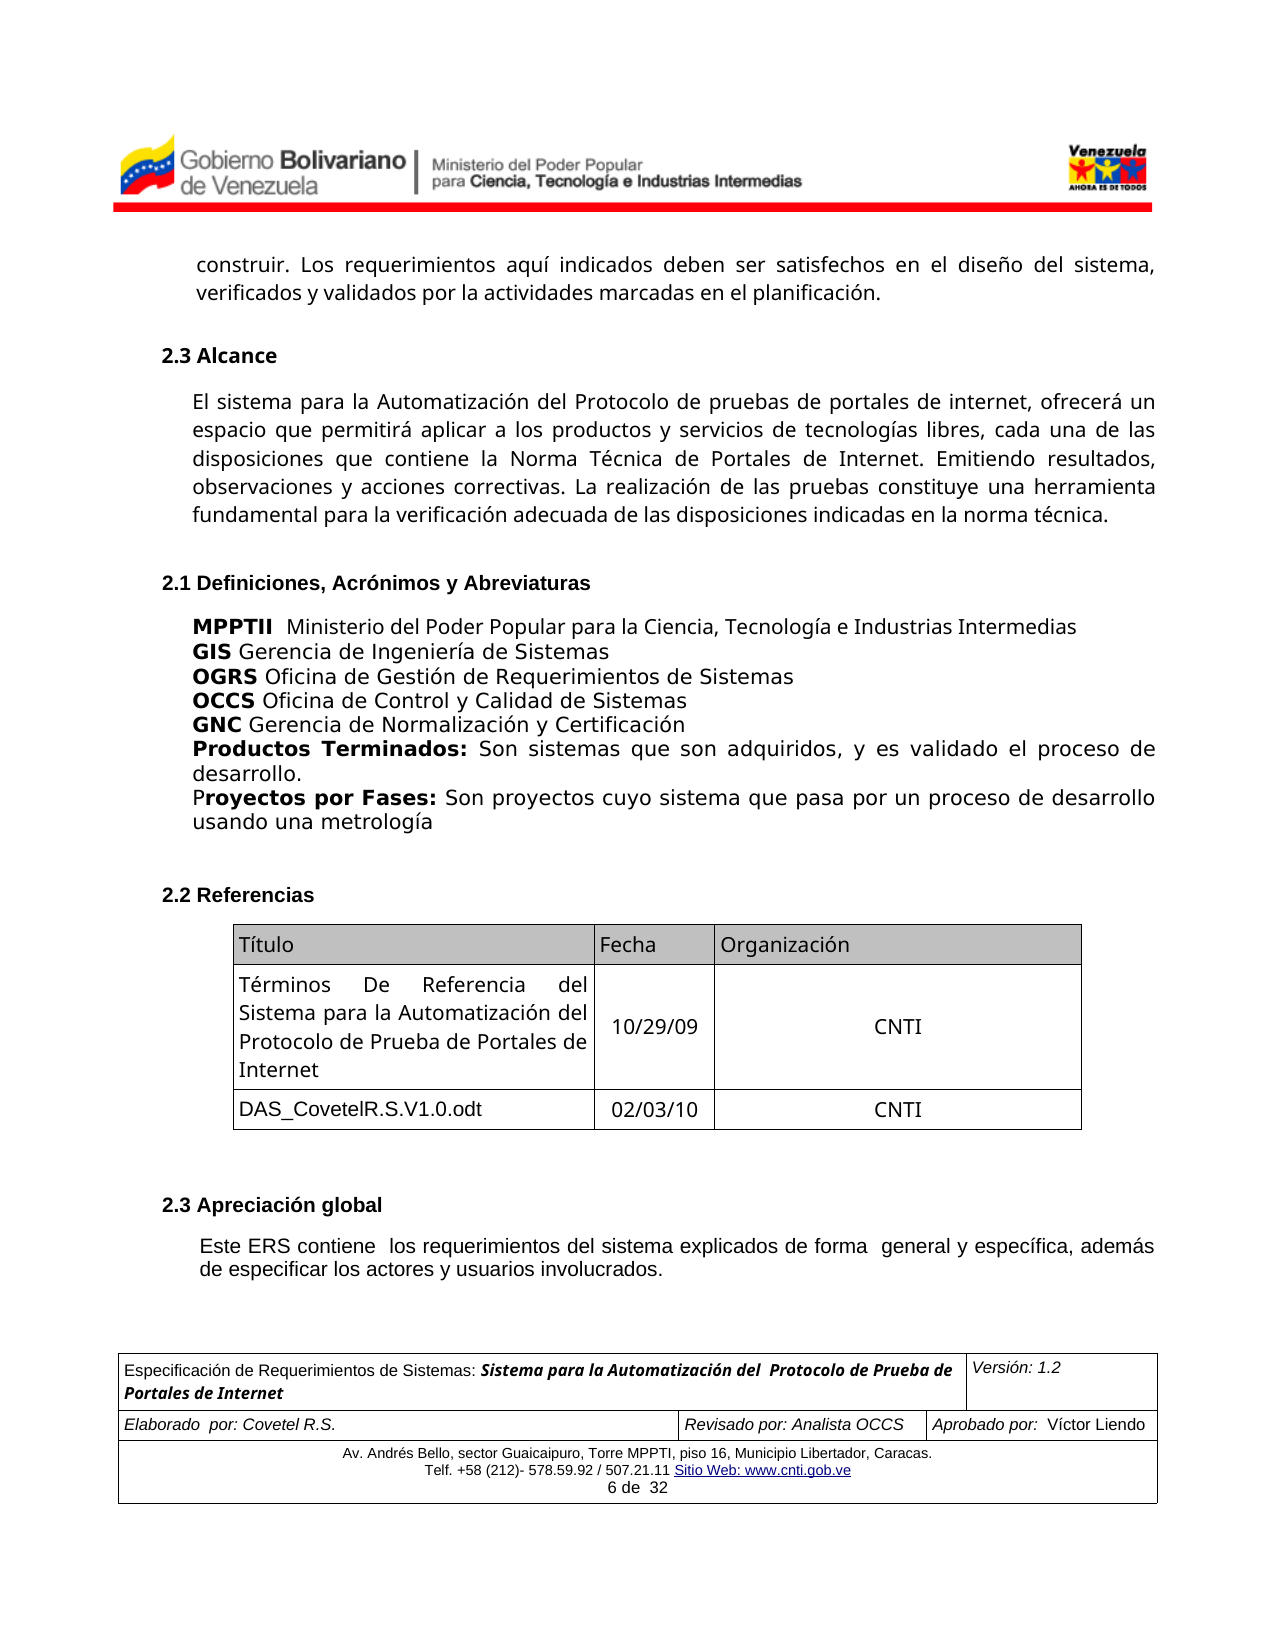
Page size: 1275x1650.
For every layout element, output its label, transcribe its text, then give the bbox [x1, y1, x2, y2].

text OCCS Oficina de Control y Calidad de Sistemas [192, 689, 1157, 713]
table_cell Términos De Referencia del Sistema para la Automatización del Protocolo de Prueba de Portales de Internet [234, 965, 594, 1089]
table_cell DAS_CovetelR.S.V1.0.odt [234, 1090, 594, 1129]
subtitle Referencias [156, 883, 1157, 906]
table_cell CNTI [715, 1090, 1081, 1129]
subtitle Alcance [156, 341, 1157, 369]
text Productos Terminados: Son sistemas que son adquiridos, y es validado el proceso de desarrollo. [192, 737, 1157, 786]
table_cell 03/02/10 [595, 1090, 714, 1129]
text Este ERS contiene los requerimientos del sistema explicados de forma general y específica, además de especificar los actores y usuarios involucrados. [199, 1234, 1157, 1281]
text OGRS Oficina de Gestión de Requerimientos de Sistemas [192, 665, 1157, 689]
table_cell CNTI [715, 965, 1081, 1089]
subtitle Definiciones, Acrónimos y Abreviaturas [156, 571, 1157, 594]
subtitle Apreciación global [156, 1193, 1157, 1217]
table_header Título [234, 925, 594, 964]
text Proyectos por Fases: Son proyectos cuyo sistema que pasa por un proceso de desarrollo usando una metrología [192, 786, 1157, 834]
text El sistema para la Automatización del Protocolo de pruebas de portales de internet, ofrecerá un espacio que permitirá aplicar a los productos y servicios de tecnologías libres, cada una de las disposiciones que contiene la Norma Técnica de Portales de Internet. Emitiendo resultados, observaciones y acciones correctivas. La realización de las pruebas constituye una herramienta fundamental para la verificación adecuada de las disposiciones indicadas en la norma técnica. [192, 387, 1157, 529]
text MPPTII Ministerio del Poder Popular para la Ciencia, Tecnología e Industrias Intermedias [118, 612, 1157, 640]
picture [113, 126, 1153, 212]
text GNC Gerencia de Normalización y Certificación [192, 713, 1157, 737]
text construir. Los requerimientos aquí indicados deben ser satisfechos en el diseño del sistema, verificados y validados por la actividades marcadas en el planificación. [196, 250, 1157, 307]
text GIS Gerencia de Ingeniería de Sistemas [192, 640, 1157, 665]
table_header Fecha [595, 925, 714, 964]
table_header Organización [715, 925, 1081, 964]
table_cell 29/10/09 [595, 965, 714, 1089]
